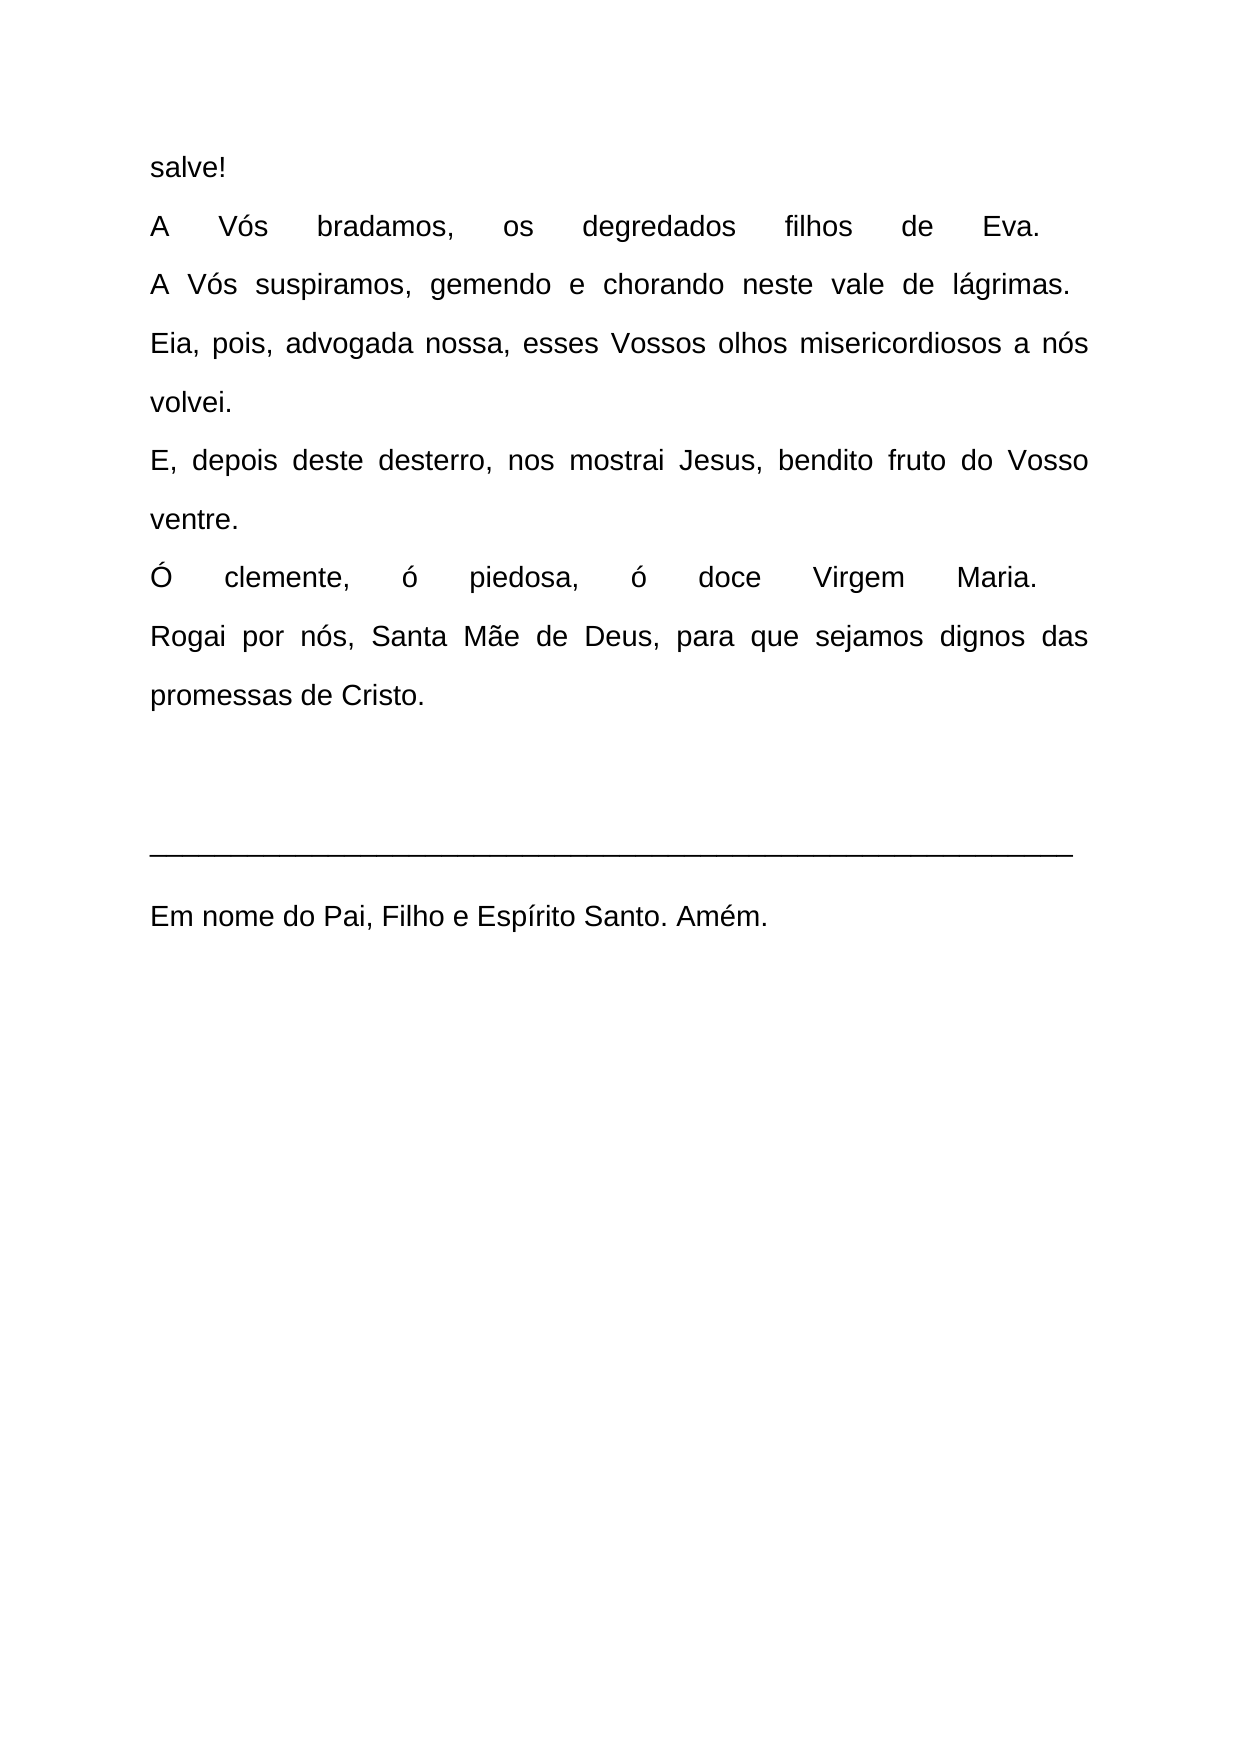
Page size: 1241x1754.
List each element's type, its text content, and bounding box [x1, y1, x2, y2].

text _________________________________________________________ [150, 824, 1090, 857]
text salve! A Vós bradamos, os degredados filhos de Eva. A Vós suspiramos, gemendo e chorando neste vale de lágrimas. Eia, pois, advogada nossa, esses Vossos olhos misericordiosos a nós volvei. E, depois deste desterro, nos mostrai Jesus, bendito fruto do Vosso ventre. Ó clemente, ó piedosa, ó doce Virgem Maria. Rogai por nós, Santa Mãe de Deus, para que sejamos dignos das promessas de Cristo. [150, 150, 1090, 711]
text Em nome do Pai, Filho e Espírito Santo. Amém. [150, 899, 1090, 933]
